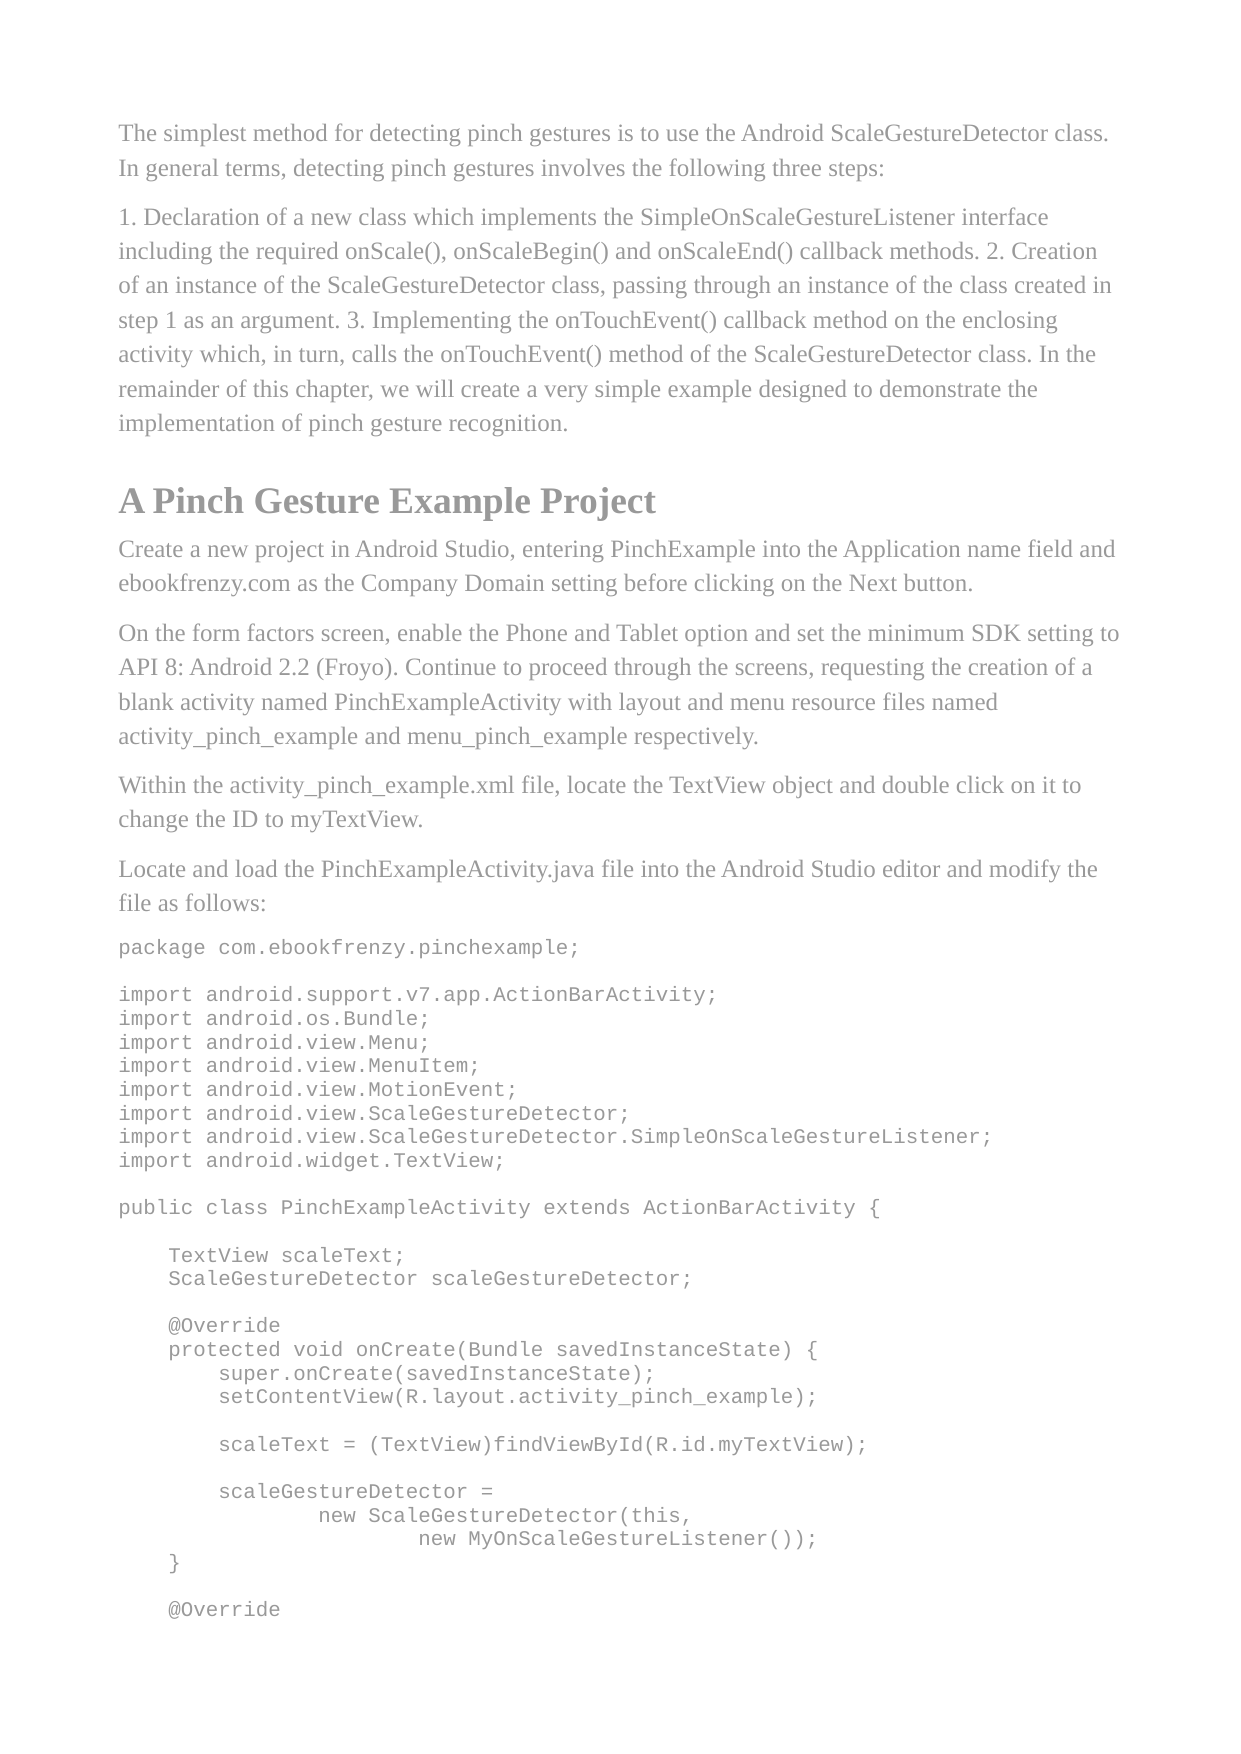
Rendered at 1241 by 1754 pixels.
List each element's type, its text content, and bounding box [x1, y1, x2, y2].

text import android.view.MenuItem; [118, 1055, 1122, 1079]
text On the form factors screen, enable the Phone and Tablet option and set the minimum SDK setting to API 8: Android 2.2 (Froyo). Continue to proceed through the screens, requesting the creation of a blank activity named PinchExampleActivity with layout and menu resource files named activity_pinch_example and menu_pinch_example respectively. [118, 618, 1122, 750]
text } [118, 1552, 1122, 1576]
text The simplest method for detecting pinch gestures is to use the Android ScaleGestureDetector class. In general terms, detecting pinch gestures involves the following three steps: [118, 118, 1122, 181]
text import android.view.ScaleGestureDetector; [118, 1103, 1122, 1126]
text import android.support.v7.app.ActionBarActivity; [118, 984, 1122, 1008]
text scaleGestureDetector = [118, 1481, 1122, 1505]
text new ScaleGestureDetector(this, [118, 1505, 1122, 1528]
text import android.widget.TextView; [118, 1150, 1122, 1174]
text public class PinchExampleActivity extends ActionBarActivity { [118, 1197, 1122, 1221]
text import android.view.MotionEvent; [118, 1079, 1122, 1103]
text protected void onCreate(Bundle savedInstanceState) { [118, 1339, 1122, 1363]
text package com.ebookfrenzy.pinchexample; [118, 937, 1122, 961]
text super.onCreate(savedInstanceState); [118, 1363, 1122, 1386]
text @Override [118, 1599, 1122, 1623]
text setContentView(R.layout.activity_pinch_example); [118, 1386, 1122, 1410]
text new MyOnScaleGestureListener()); [118, 1528, 1122, 1552]
text import android.view.ScaleGestureDetector.SimpleOnScaleGestureListener; [118, 1126, 1122, 1150]
text import android.view.Menu; [118, 1032, 1122, 1055]
text Create a new project in Android Studio, entering PinchExample into the Application name field and ebookfrenzy.com as the Company Domain setting before clicking on the Next button. [118, 534, 1122, 597]
text Within the activity_pinch_example.xml file, locate the TextView object and double click on it to change the ID to myTextView. [118, 770, 1122, 833]
text scaleText = (TextView)findViewById(R.id.myTextView); [118, 1434, 1122, 1457]
text @Override [118, 1316, 1122, 1339]
text ScaleGestureDetector scaleGestureDetector; [118, 1268, 1122, 1292]
text Locate and load the PinchExampleActivity.java file into the Android Studio editor and modify the file as follows: [118, 854, 1122, 917]
text 1. Declaration of a new class which implements the SimpleOnScaleGestureListener interface including the required onScale(), onScaleBegin() and onScaleEnd() callback methods. 2. Creation of an instance of the ScaleGestureDetector class, passing through an instance of the class created in step 1 as an argument. 3. Implementing the onTouchEvent() callback method on the enclosing activity which, in turn, calls the onTouchEvent() method of the ScaleGestureDetector class. In the remainder of this chapter, we will create a very simple example designed to demonstrate the implementation of pinch gesture recognition. [118, 202, 1122, 437]
text TextView scaleText; [118, 1244, 1122, 1268]
text import android.os.Bundle; [118, 1008, 1122, 1032]
subtitle A Pinch Gesture Example Project [118, 478, 1122, 522]
